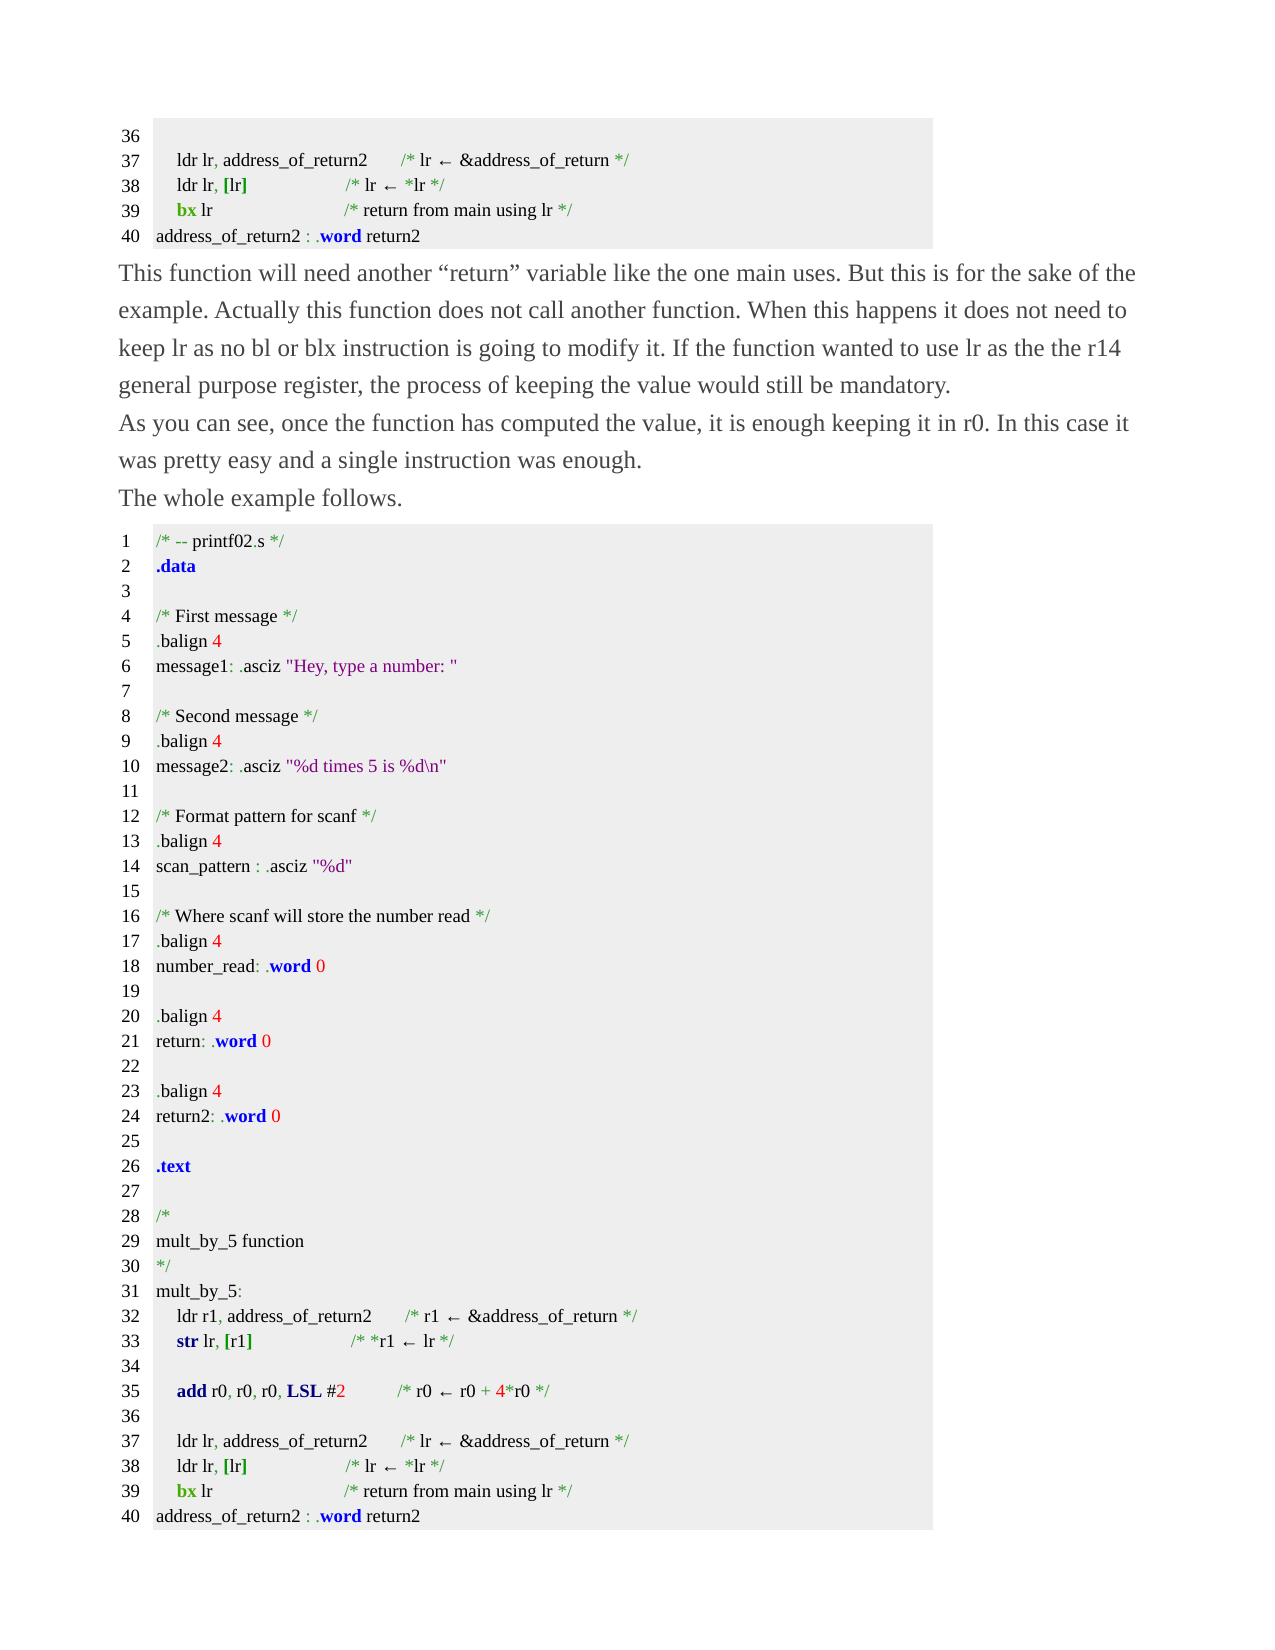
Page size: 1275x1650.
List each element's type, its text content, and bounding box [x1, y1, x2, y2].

text The whole example follows. [118, 474, 1157, 511]
text As you can see, once the function has computed the value, it is enough keeping it in r0. In this case it was pretty easy and a single instruction was enough. [118, 399, 1157, 474]
table_header 1 2 3 4 5 6 7 8 9 10 11 12 13 14 15 16 17 18 19 20 21 22 23 24 25 26 27 28 29 30 31 32 33 34 35 36 37 38 39 40 [118, 524, 153, 1530]
table_header 36 37 38 39 40 [118, 118, 153, 249]
table_header ldr lr, address_of_return2 /* lr ← &address_of_return */ ldr lr, [lr] /* lr ← *lr */ bx lr /* return from main using lr */ address_of_return2 : .word return2 [153, 118, 933, 249]
text This function will need another “return” variable like the one main uses. But this is for the sake of the example. Actually this function does not call another function. When this happens it does not need to keep lr as no bl or blx instruction is going to modify it. If the function wanted to use lr as the the r14 general purpose register, the process of keeping the value would still be mandatory. [118, 249, 1157, 399]
table_header /* -- printf02.s */ .data /* First message */ .balign 4 message1: .asciz "Hey, type a number: " /* Second message */ .balign 4 message2: .asciz "%d times 5 is %d\n" /* Format pattern for scanf */ .balign 4 scan_pattern : .asciz "%d" /* Where scanf will store the number read */ .balign 4 number_read: .word 0 .balign 4 return: .word 0 .balign 4 return2: .word 0 .text /* mult_by_5 function */ mult_by_5: ldr r1, address_of_return2 /* r1 ← &address_of_return */ str lr, [r1] /* *r1 ← lr */ add r0, r0, r0, LSL #2 /* r0 ← r0 + 4*r0 */ ldr lr, address_of_return2 /* lr ← &address_of_return */ ldr lr, [lr] /* lr ← *lr */ bx lr /* return from main using lr */ address_of_return2 : .word return2 [153, 524, 933, 1530]
